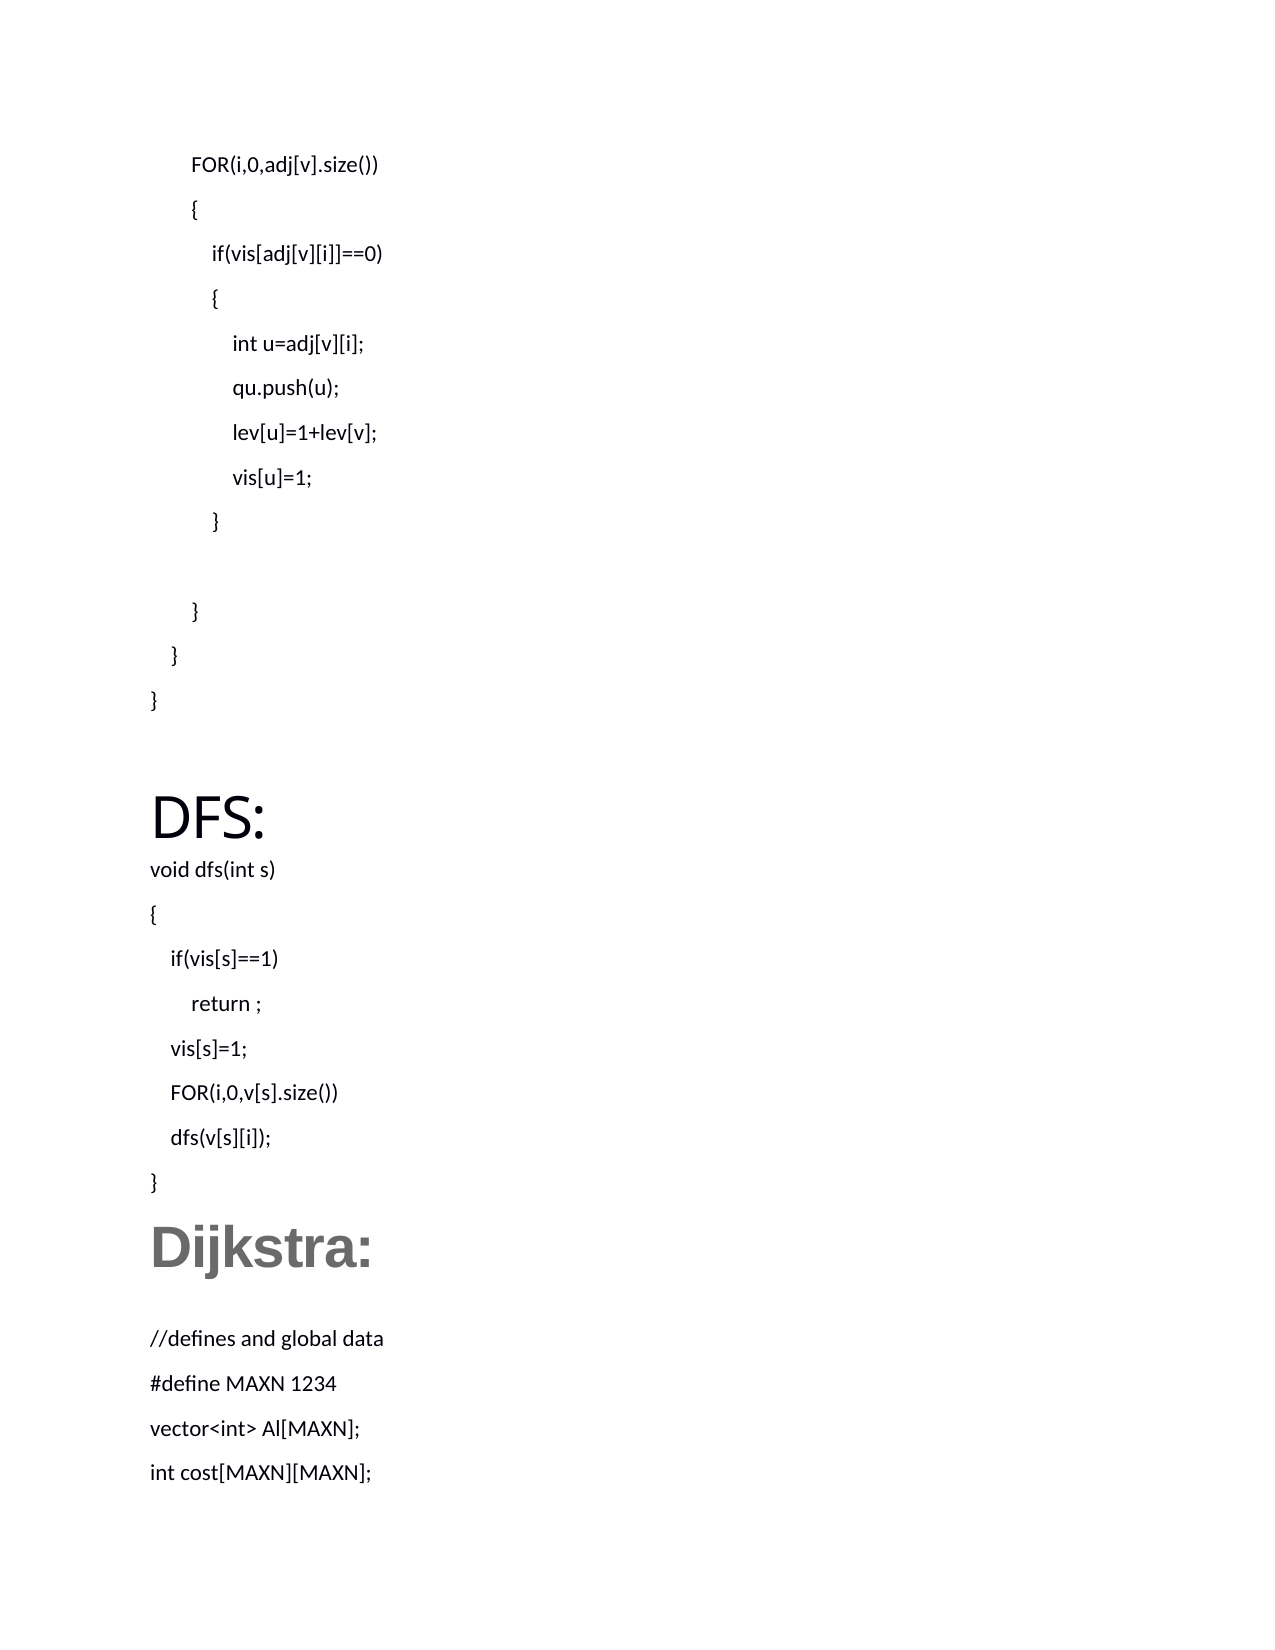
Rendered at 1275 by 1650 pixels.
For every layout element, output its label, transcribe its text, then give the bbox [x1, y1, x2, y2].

text } [150, 597, 1125, 625]
text FOR(i,0,v[s].size()) [150, 1078, 1125, 1107]
title Dijkstra: [150, 1213, 1125, 1280]
text dfs(v[s][i]); [150, 1123, 1125, 1151]
text } [150, 507, 1125, 536]
text vis[u]=1; [150, 463, 1125, 491]
text lev[u]=1+lev[v]; [150, 418, 1125, 446]
text vector<int> Al[MAXN]; [150, 1414, 1125, 1442]
text { [150, 195, 1125, 223]
text return ; [150, 989, 1125, 1017]
text if(vis[adj[v][i]]==0) [150, 239, 1125, 267]
text { [150, 900, 1125, 928]
text //defines and global data [150, 1324, 1125, 1352]
text } [150, 1168, 1125, 1196]
text } [150, 686, 1125, 714]
text int cost[MAXN][MAXN]; [150, 1458, 1125, 1486]
text void dfs(int s) [150, 855, 1125, 883]
text #define MAXN 1234 [150, 1369, 1125, 1397]
text vis[s]=1; [150, 1034, 1125, 1062]
title DFS: [150, 776, 1125, 855]
text if(vis[s]==1) [150, 944, 1125, 972]
text { [150, 284, 1125, 312]
text qu.push(u); [150, 373, 1125, 401]
text int u=adj[v][i]; [150, 329, 1125, 357]
text FOR(i,0,adj[v].size()) [150, 150, 1125, 178]
text } [150, 642, 1125, 669]
